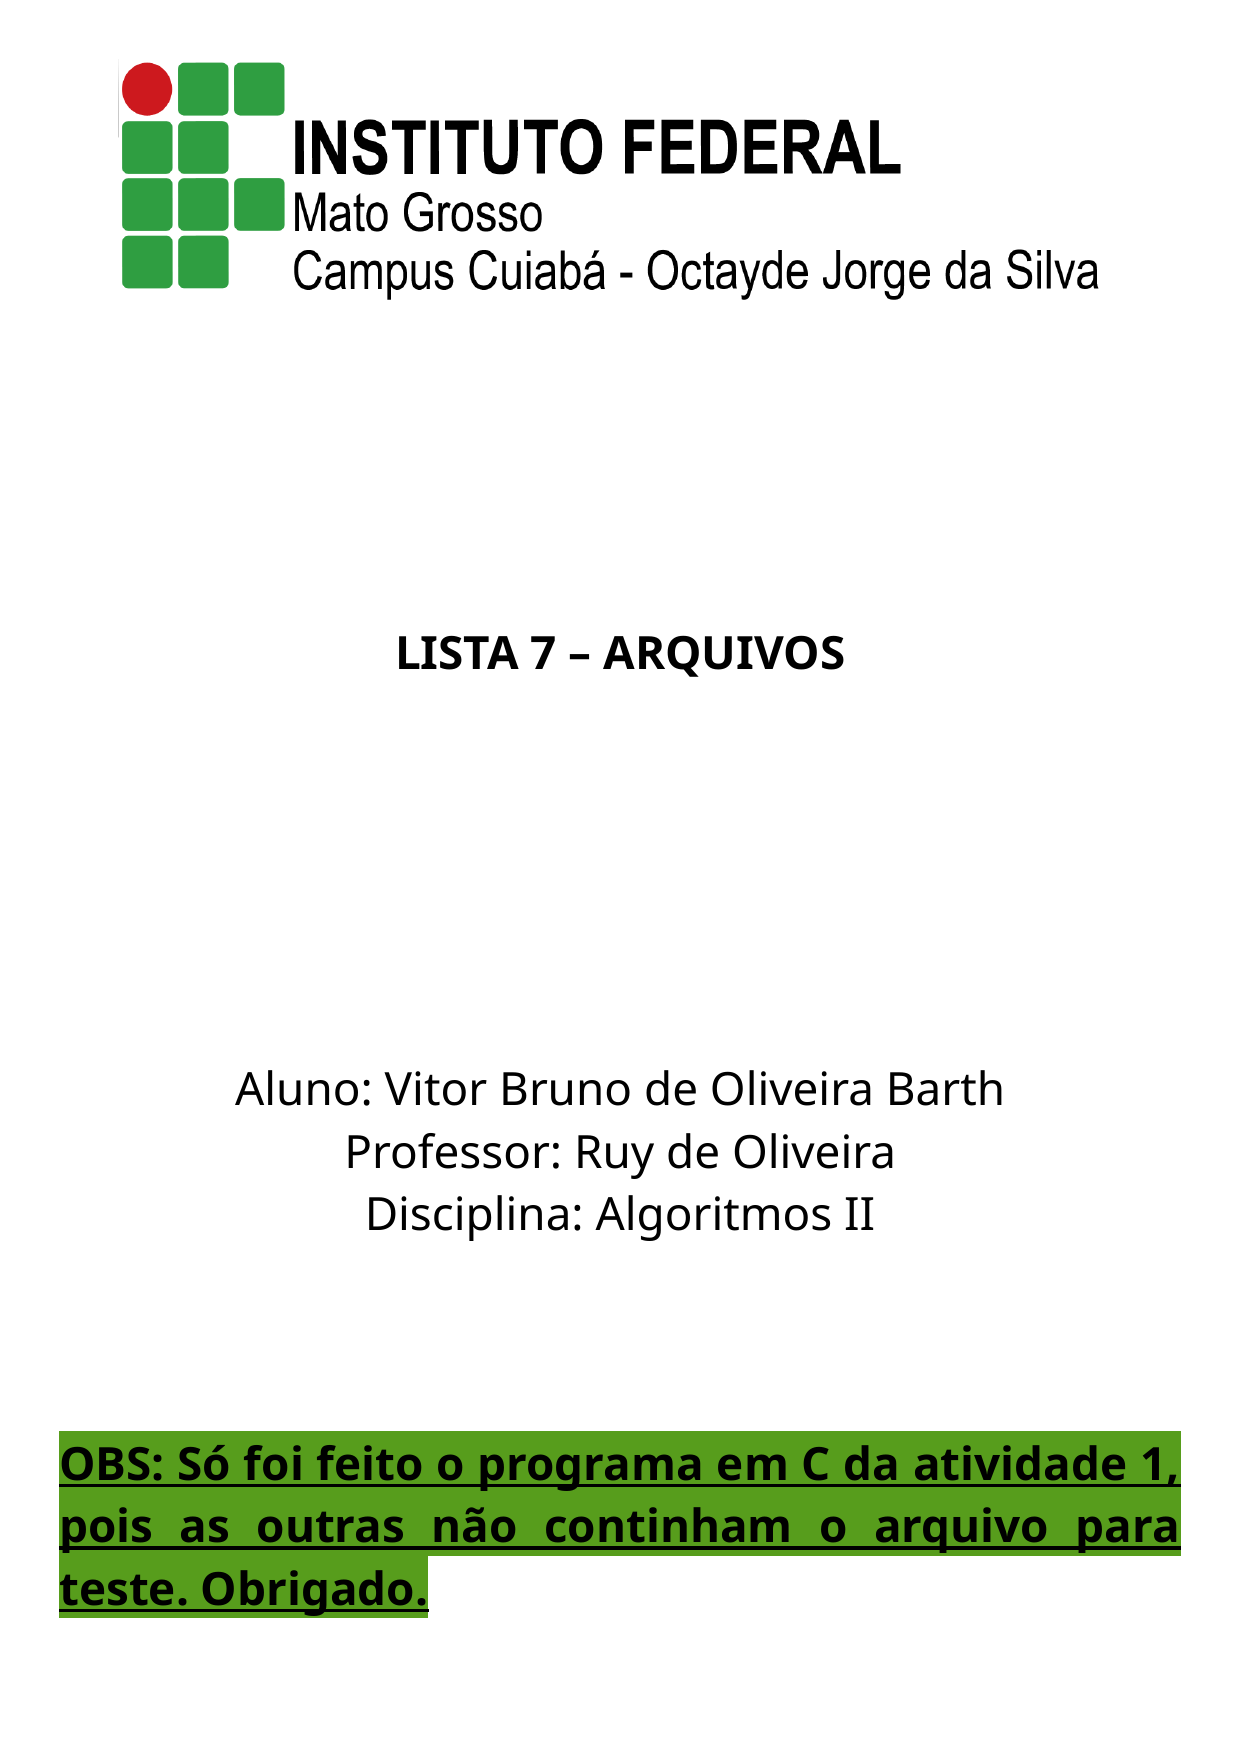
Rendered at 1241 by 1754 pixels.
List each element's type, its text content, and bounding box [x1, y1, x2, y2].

text Professor: Ruy de Oliveira [59, 1119, 1181, 1182]
text Aluno: Vitor Bruno de Oliveira Barth [59, 1057, 1181, 1119]
text OBS: Só foi feito o programa em C da atividade 1, [59, 1431, 1181, 1484]
picture [118, 59, 1123, 303]
text Disciplina: Algoritmos II [59, 1182, 1181, 1244]
text pois as outras não continham o arquivo para [59, 1487, 1181, 1546]
text teste. Obrigado. [59, 1550, 1181, 1618]
text LISTA 7 – ARQUIVOS [59, 620, 1181, 682]
